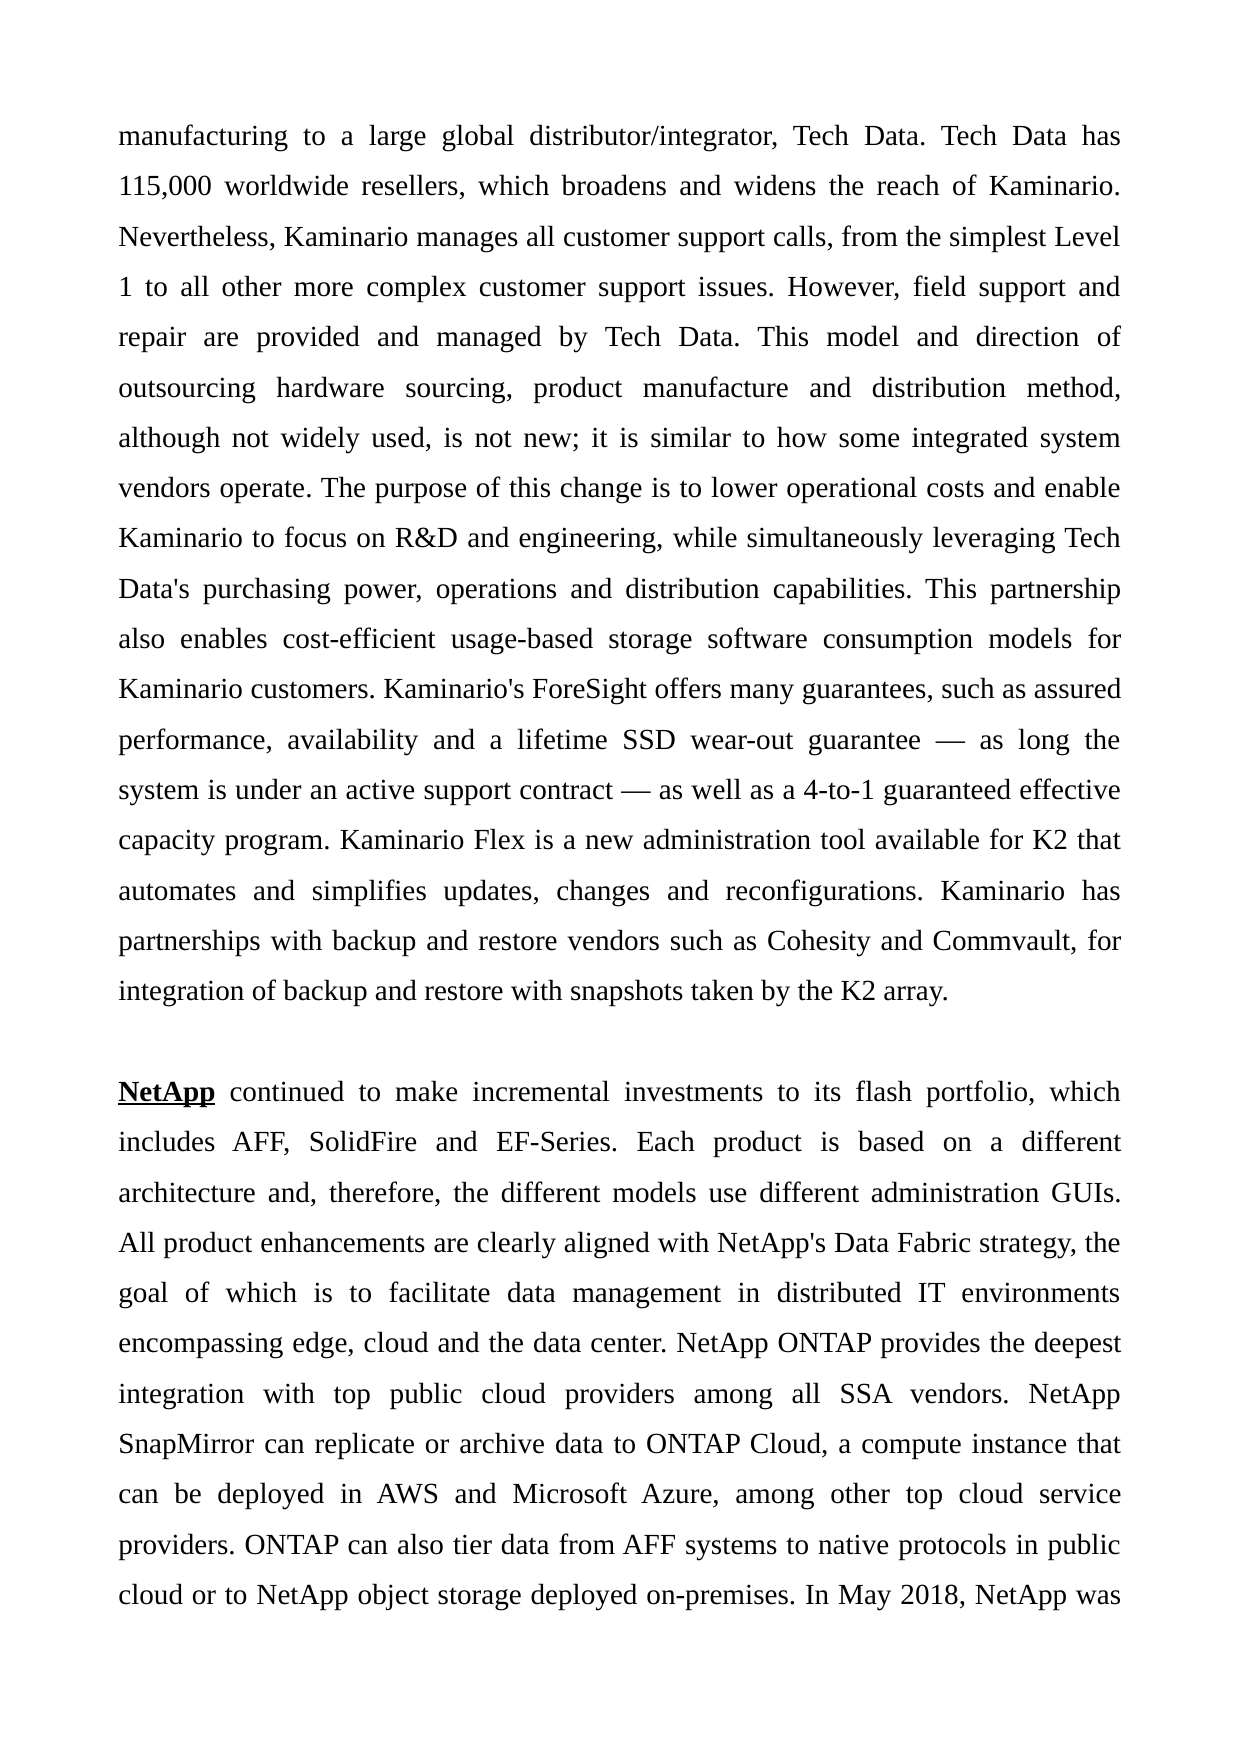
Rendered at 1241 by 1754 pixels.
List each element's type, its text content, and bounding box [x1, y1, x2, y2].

text manufacturing to a large global distributor/integrator, Tech Data. Tech Data has 115,000 worldwide resellers, which broadens and widens the reach of Kaminario. Nevertheless, Kaminario manages all customer support calls, from the simplest Level 1 to all other more complex customer support issues. However, field support and repair are provided and managed by Tech Data. This model and direction of outsourcing hardware sourcing, product manufacture and distribution method, although not widely used, is not new; it is similar to how some integrated system vendors operate. The purpose of this change is to lower operational costs and enable Kaminario to focus on R&D and engineering, while simultaneously leveraging Tech Data's purchasing power, operations and distribution capabilities. This partnership also enables cost-efficient usage-based storage software consumption models for Kaminario customers. Kaminario's ForeSight offers many guarantees, such as assured performance, availability and a lifetime SSD wear-out guarantee — as long the system is under an active support contract — as well as a 4-to-1 guaranteed effective capacity program. Kaminario Flex is a new administration tool available for K2 that automates and simplifies updates, changes and reconfigurations. Kaminario has partnerships with backup and restore vendors such as Cohesity and Commvault, for integration of backup and restore with snapshots taken by the K2 array. [118, 118, 1122, 1007]
text NetApp continued to make incremental investments to its flash portfolio, which includes AFF, SolidFire and EF-Series. Each product is based on a different architecture and, therefore, the different models use different administration GUIs. All product enhancements are clearly aligned with NetApp's Data Fabric strategy, the goal of which is to facilitate data management in distributed IT environments encompassing edge, cloud and the data center. NetApp ONTAP provides the deepest integration with top public cloud providers among all SSA vendors. NetApp SnapMirror can replicate or archive data to ONTAP Cloud, a compute instance that can be deployed in AWS and Microsoft Azure, among other top cloud service providers. ONTAP can also tier data from AFF systems to native protocols in public cloud or to NetApp object storage deployed on-premises. In May 2018, NetApp was [118, 1074, 1122, 1611]
